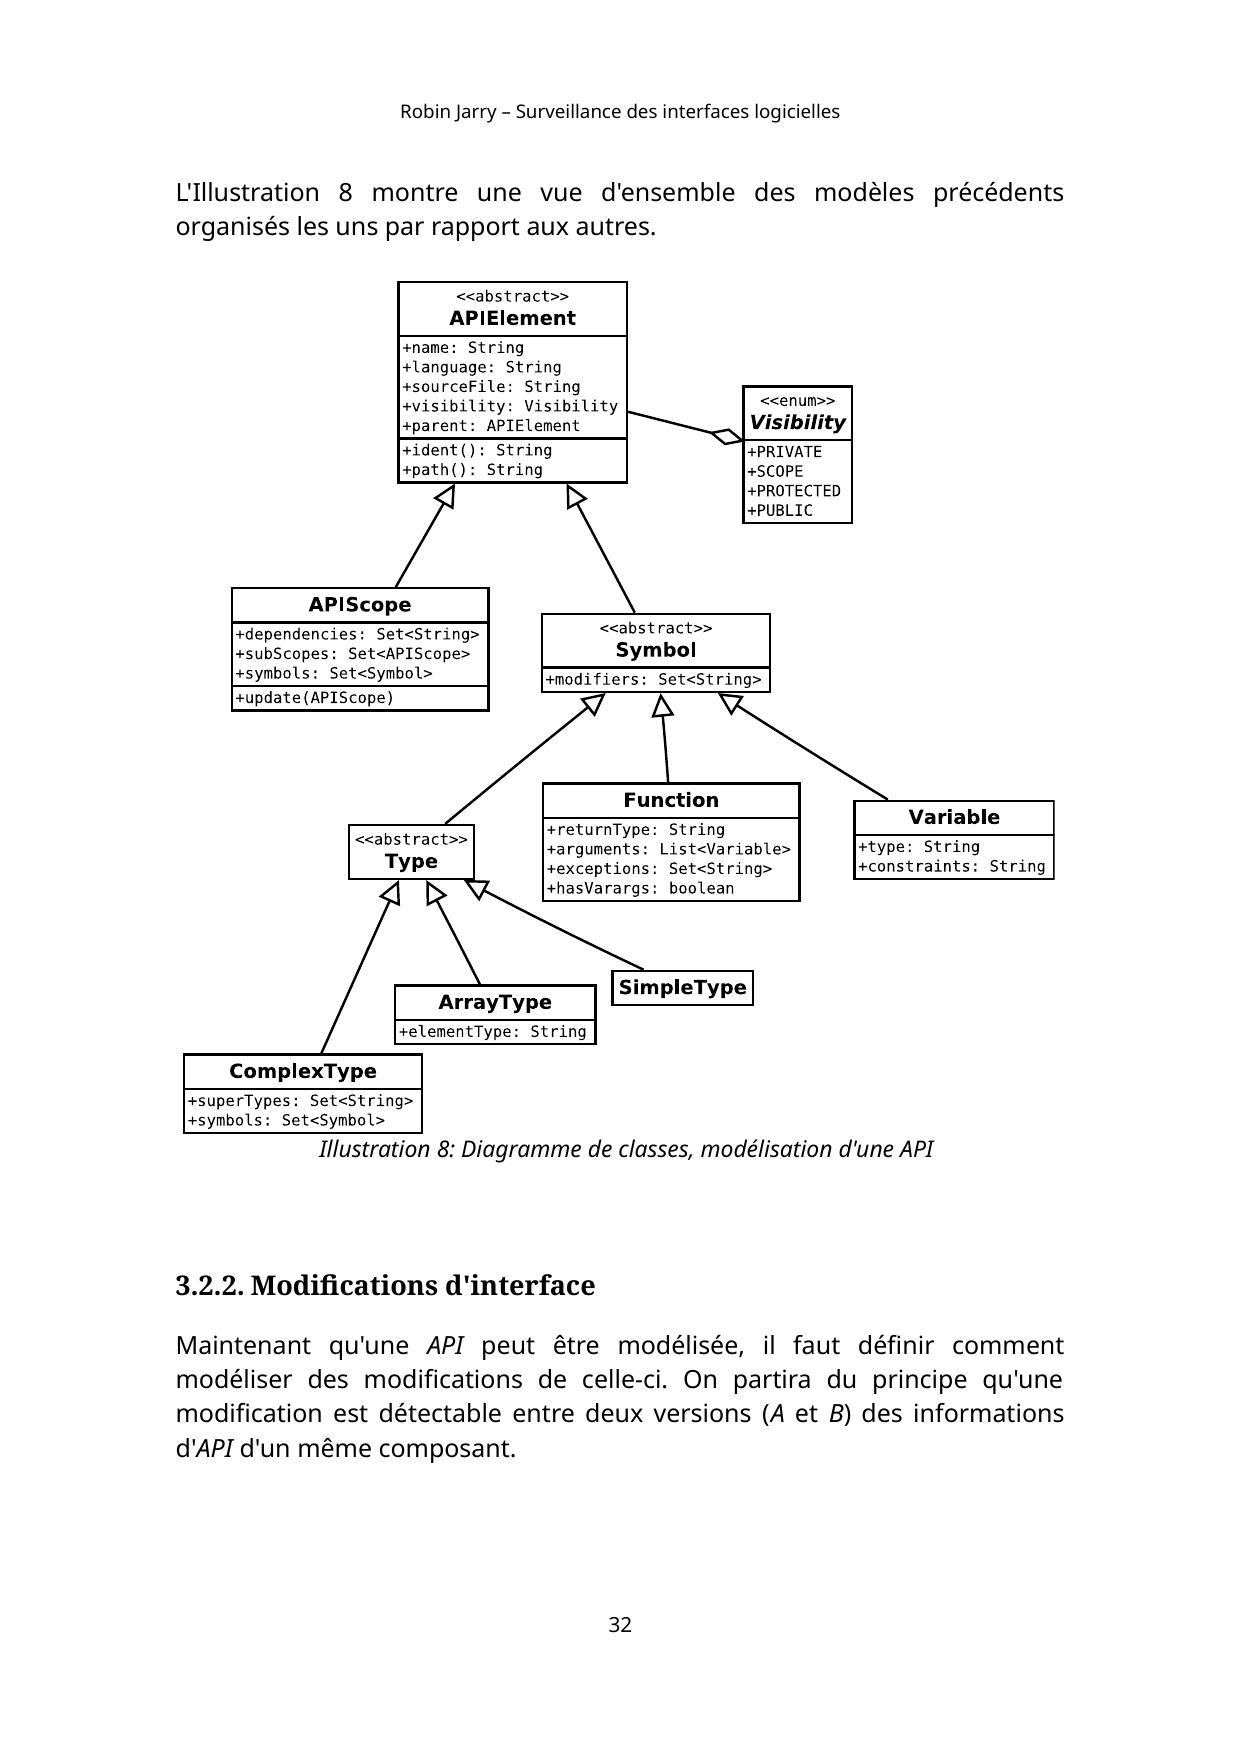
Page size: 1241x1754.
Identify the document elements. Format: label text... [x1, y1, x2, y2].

text [174, 281, 1063, 1189]
text L'Illustration 8 montre une vue d'ensemble des modèles précédents organisés les uns par rapport aux autres. [175, 175, 1065, 243]
subtitle Modifications d'interface [175, 1267, 1065, 1304]
text Maintenant qu'une API peut être modélisée, il faut définir comment modéliser des modifications de celle-ci. On partira du principe qu'une modification est détectable entre deux versions (A et B) des informations d'API d'un même composant. [175, 1328, 1065, 1464]
text Illustration 8: Diagramme de classes, modélisation d'une API [192, 305, 1063, 1164]
